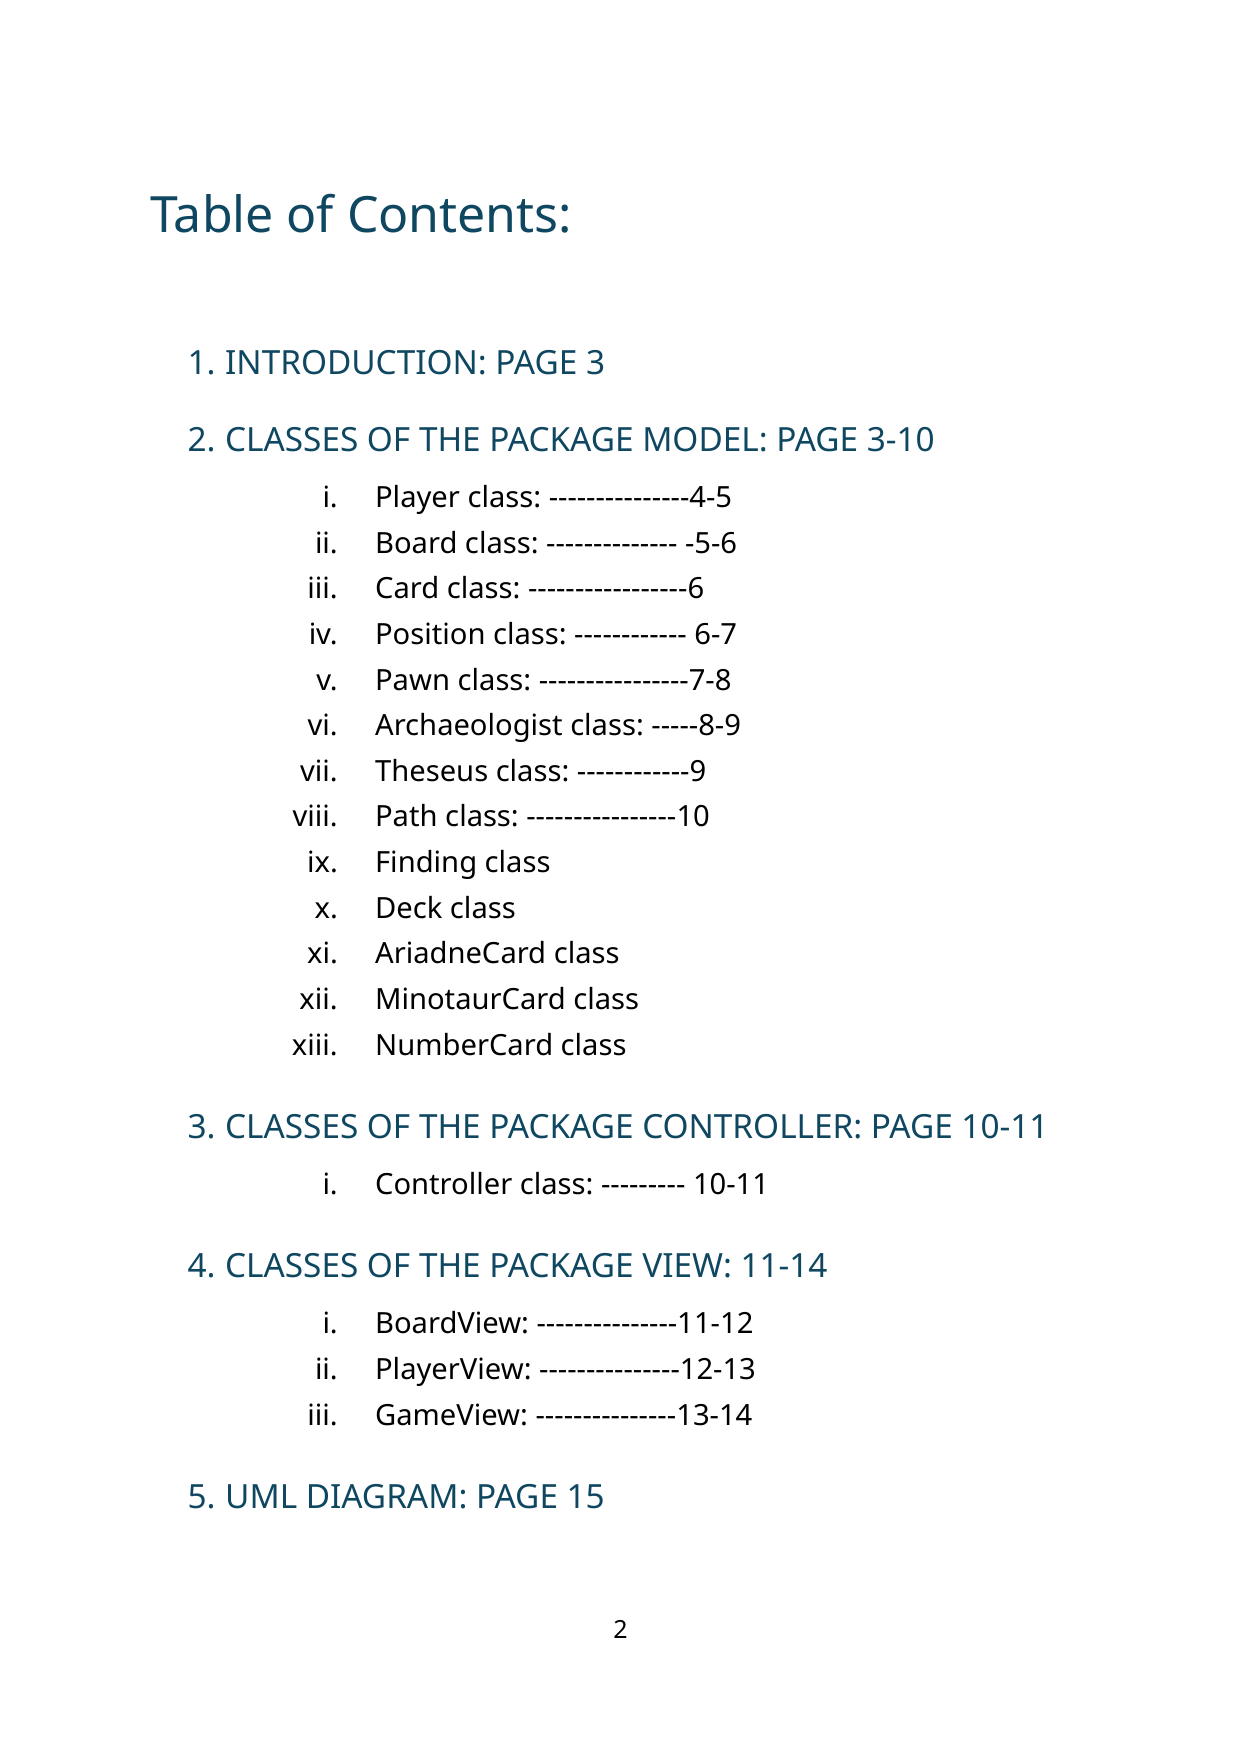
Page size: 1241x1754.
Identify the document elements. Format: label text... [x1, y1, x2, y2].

list Board class: -------------- -5-6 [337, 522, 1090, 562]
list Position class: ------------ 6-7 [337, 613, 1090, 653]
list Finding class [337, 841, 1090, 881]
list NumberCard class [337, 1024, 1090, 1063]
list MinotaurCard class [337, 978, 1090, 1018]
list Theseus class: ------------9 [337, 750, 1090, 790]
list PlayerView: ---------------12-13 [337, 1348, 1090, 1388]
subtitle UML DIAGRAM: PAGE 15 [187, 1473, 1090, 1518]
list Deck class [337, 887, 1090, 927]
subtitle CLASSES OF THE PACKAGE MODEL: PAGE 3-10 [187, 416, 1090, 461]
subtitle CLASSES OF THE PACKAGE CONTROLLER: PAGE 10-11 [187, 1103, 1090, 1148]
subtitle CLASSES OF THE PACKAGE VIEW: 11-14 [187, 1242, 1090, 1288]
list Controller class: --------- 10-11 [337, 1163, 1090, 1203]
subtitle INTRODUCTION: PAGE 3 [187, 338, 1090, 384]
subtitle Table of Contents: [150, 179, 1090, 247]
list GameView: ---------------13-14 [337, 1394, 1090, 1434]
list Pawn class: ----------------7-8 [337, 659, 1090, 698]
list Card class: -----------------6 [337, 567, 1090, 607]
list Player class: ---------------4-5 [337, 476, 1090, 516]
list Path class: ----------------10 [337, 796, 1090, 835]
list BoardView: ---------------11-12 [337, 1303, 1090, 1342]
list Archaeologist class: -----8-9 [337, 704, 1090, 744]
list AriadneCard class [337, 932, 1090, 972]
